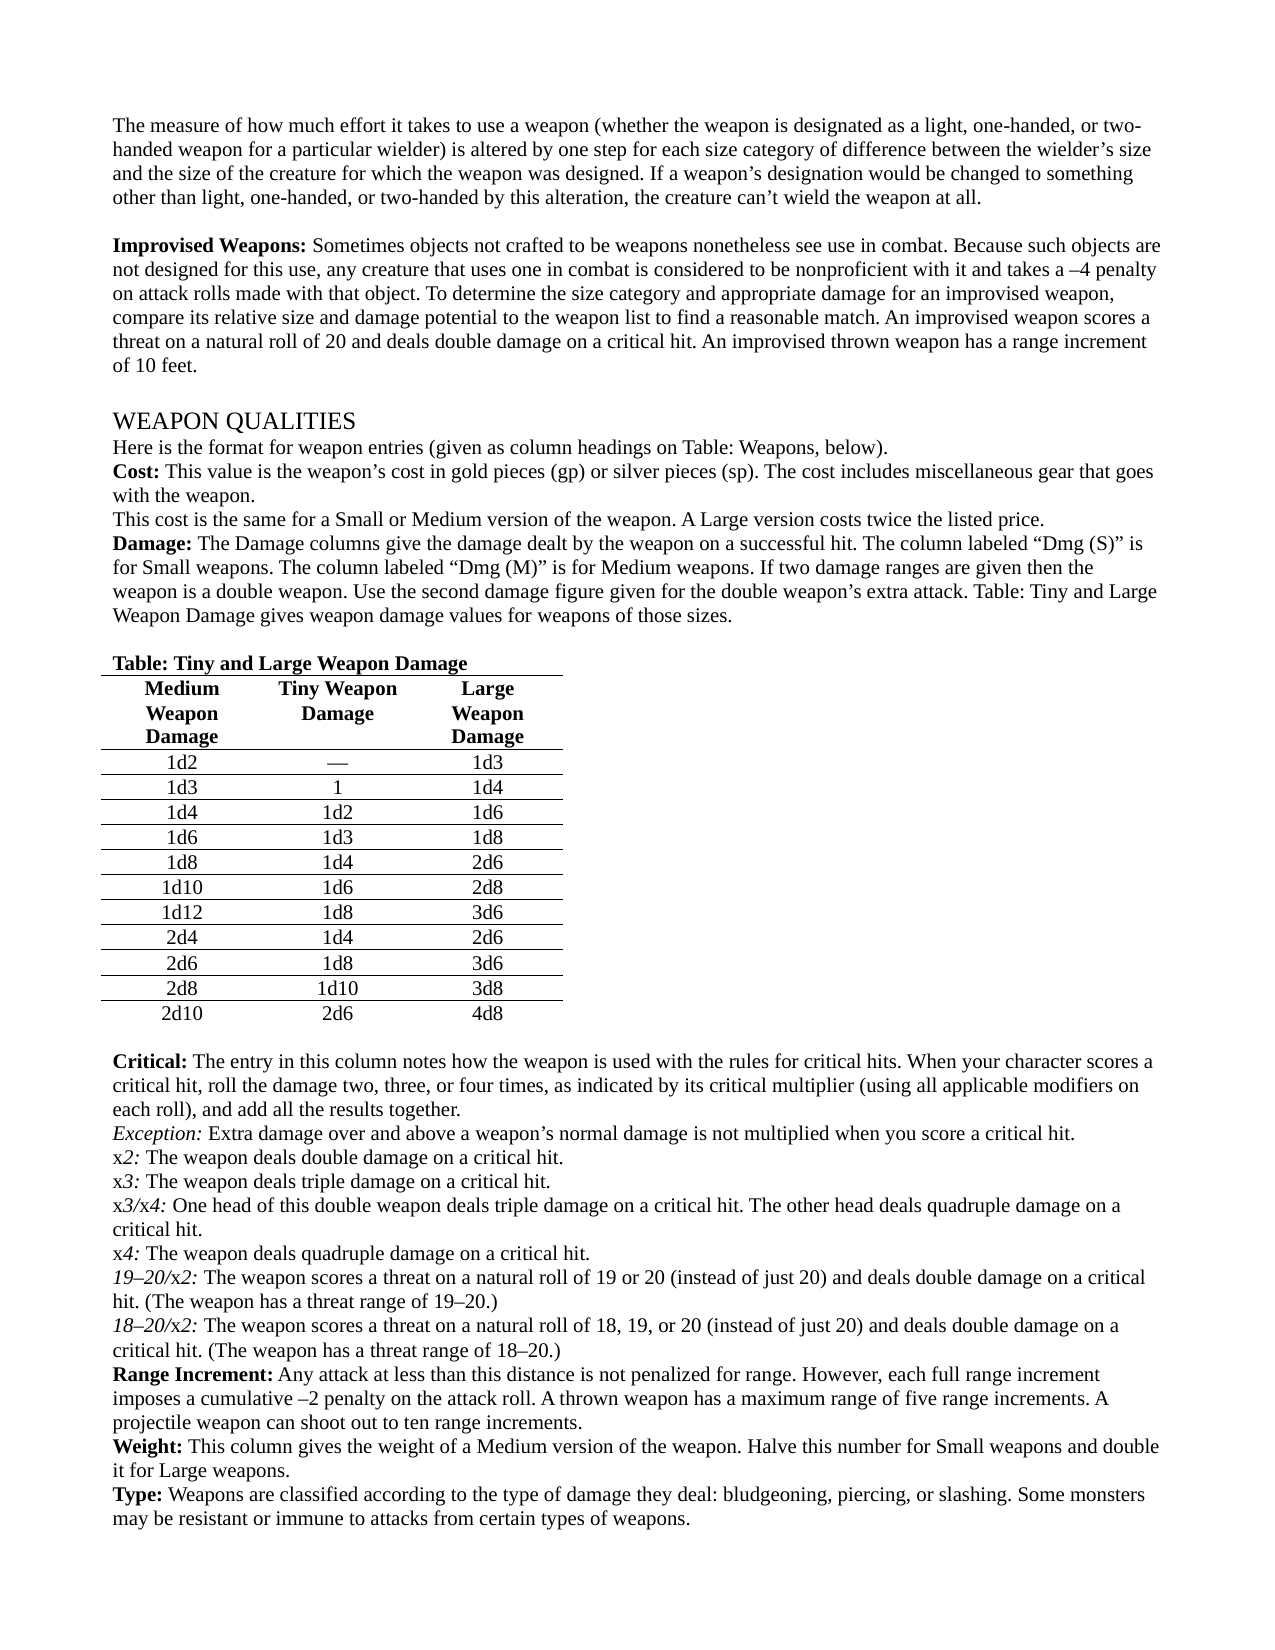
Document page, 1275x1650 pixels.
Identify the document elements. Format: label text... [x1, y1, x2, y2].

text Here is the format for weapon entries (given as column headings on Table: Weapons, below). [112, 435, 1162, 459]
table_cell 2d6 [413, 925, 562, 949]
table_cell 1d8 [263, 950, 412, 974]
table_cell 2d6 [263, 1001, 412, 1025]
table_cell Medium Weapon Damage [101, 676, 262, 748]
table_cell 1d3 [413, 750, 562, 774]
table_cell 1d6 [101, 825, 262, 849]
table_cell 1d2 [101, 750, 262, 774]
table_cell 1 [263, 775, 412, 799]
table_cell 4d8 [413, 1001, 562, 1025]
text Cost: This value is the weapon’s cost in gold pieces (gp) or silver pieces (sp). The cost includes miscellaneous gear that goes with the weapon. [112, 459, 1162, 507]
text 19–20/x2: The weapon scores a threat on a natural roll of 19 or 20 (instead of just 20) and deals double damage on a critical hit. (The weapon has a threat range of 19–20.) [112, 1265, 1162, 1313]
table_cell 1d4 [263, 850, 412, 874]
text Critical: The entry in this column notes how the weapon is used with the rules for critical hits. When your character scores a critical hit, roll the damage two, three, or four times, as indicated by its critical multiplier (using all applicable modifiers on each roll), and add all the results together. [112, 1049, 1162, 1121]
text x3/x4: One head of this double weapon deals triple damage on a critical hit. The other head deals quadruple damage on a critical hit. [112, 1193, 1162, 1241]
table_cell Tiny Weapon Damage [263, 676, 412, 748]
text Improvised Weapons: Sometimes objects not crafted to be weapons nonetheless see use in combat. Because such objects are not designed for this use, any creature that uses one in combat is considered to be nonproficient with it and takes a –4 penalty on attack rolls made with that object. To determine the size category and appropriate damage for an improvised weapon, compare its relative size and damage potential to the weapon list to find a reasonable match. An improvised weapon scores a threat on a natural roll of 20 and deals double damage on a critical hit. An improvised thrown weapon has a range increment of 10 feet. [112, 233, 1162, 377]
table_cell 1d2 [263, 800, 412, 824]
text Type: Weapons are classified according to the type of damage they deal: bludgeoning, piercing, or slashing. Some monsters may be resistant or immune to attacks from certain types of weapons. [112, 1482, 1162, 1530]
table_cell 3d6 [413, 900, 562, 924]
text The measure of how much effort it takes to use a weapon (whether the weapon is designated as a light, one-handed, or two-handed weapon for a particular wielder) is altered by one step for each size category of difference between the wielder’s size and the size of the creature for which the weapon was designed. If a weapon’s designation would be changed to something other than light, one-handed, or two-handed by this alteration, the creature can’t wield the weapon at all. [112, 112, 1162, 209]
table_cell 1d3 [263, 825, 412, 849]
text Range Increment: Any attack at less than this distance is not penalized for range. However, each full range increment imposes a cumulative –2 penalty on the attack roll. A thrown weapon has a maximum range of five range increments. A projectile weapon can shoot out to ten range increments. [112, 1362, 1162, 1434]
table_cell 1d10 [101, 875, 262, 899]
table_cell 1d6 [413, 800, 562, 824]
table_cell 1d3 [101, 775, 262, 799]
table_cell 1d6 [263, 875, 412, 899]
table_cell 1d12 [101, 900, 262, 924]
table_cell 2d10 [101, 1001, 262, 1025]
table_cell 2d6 [101, 950, 262, 974]
table_cell Large Weapon Damage [413, 676, 562, 748]
table_cell 1d8 [263, 900, 412, 924]
text Damage: The Damage columns give the damage dealt by the weapon on a successful hit. The column labeled “Dmg (S)” is for Small weapons. The column labeled “Dmg (M)” is for Medium weapons. If two damage ranges are given then the weapon is a double weapon. Use the second damage figure given for the double weapon’s extra attack. Table: Tiny and Large Weapon Damage gives weapon damage values for weapons of those sizes. [112, 531, 1162, 627]
table_cell 2d6 [413, 850, 562, 874]
table_header Table: Tiny and Large Weapon Damage [101, 651, 562, 675]
text This cost is the same for a Small or Medium version of the weapon. A Large version costs twice the listed price. [112, 507, 1162, 531]
text 18–20/x2: The weapon scores a threat on a natural roll of 18, 19, or 20 (instead of just 20) and deals double damage on a critical hit. (The weapon has a threat range of 18–20.) [112, 1313, 1162, 1362]
table_cell 1d8 [101, 850, 262, 874]
text x3: The weapon deals triple damage on a critical hit. [112, 1169, 1162, 1193]
text Weight: This column gives the weight of a Medium version of the weapon. Halve this number for Small weapons and double it for Large weapons. [112, 1434, 1162, 1482]
table_cell 2d8 [101, 976, 262, 999]
table_cell 3d8 [413, 976, 562, 999]
table_cell 2d8 [413, 875, 562, 899]
text x2: The weapon deals double damage on a critical hit. [112, 1145, 1162, 1169]
text Exception: Extra damage over and above a weapon’s normal damage is not multiplied when you score a critical hit. [112, 1121, 1162, 1145]
table_cell 3d6 [413, 950, 562, 974]
text x4: The weapon deals quadruple damage on a critical hit. [112, 1241, 1162, 1265]
table_cell 1d8 [413, 825, 562, 849]
table_cell 2d4 [101, 925, 262, 949]
table_cell 1d4 [101, 800, 262, 824]
text WEAPON QUALITIES [112, 406, 1162, 435]
table_cell 1d10 [263, 976, 412, 999]
table_cell 1d4 [413, 775, 562, 799]
table_cell — [263, 750, 412, 774]
table_cell 1d4 [263, 925, 412, 949]
